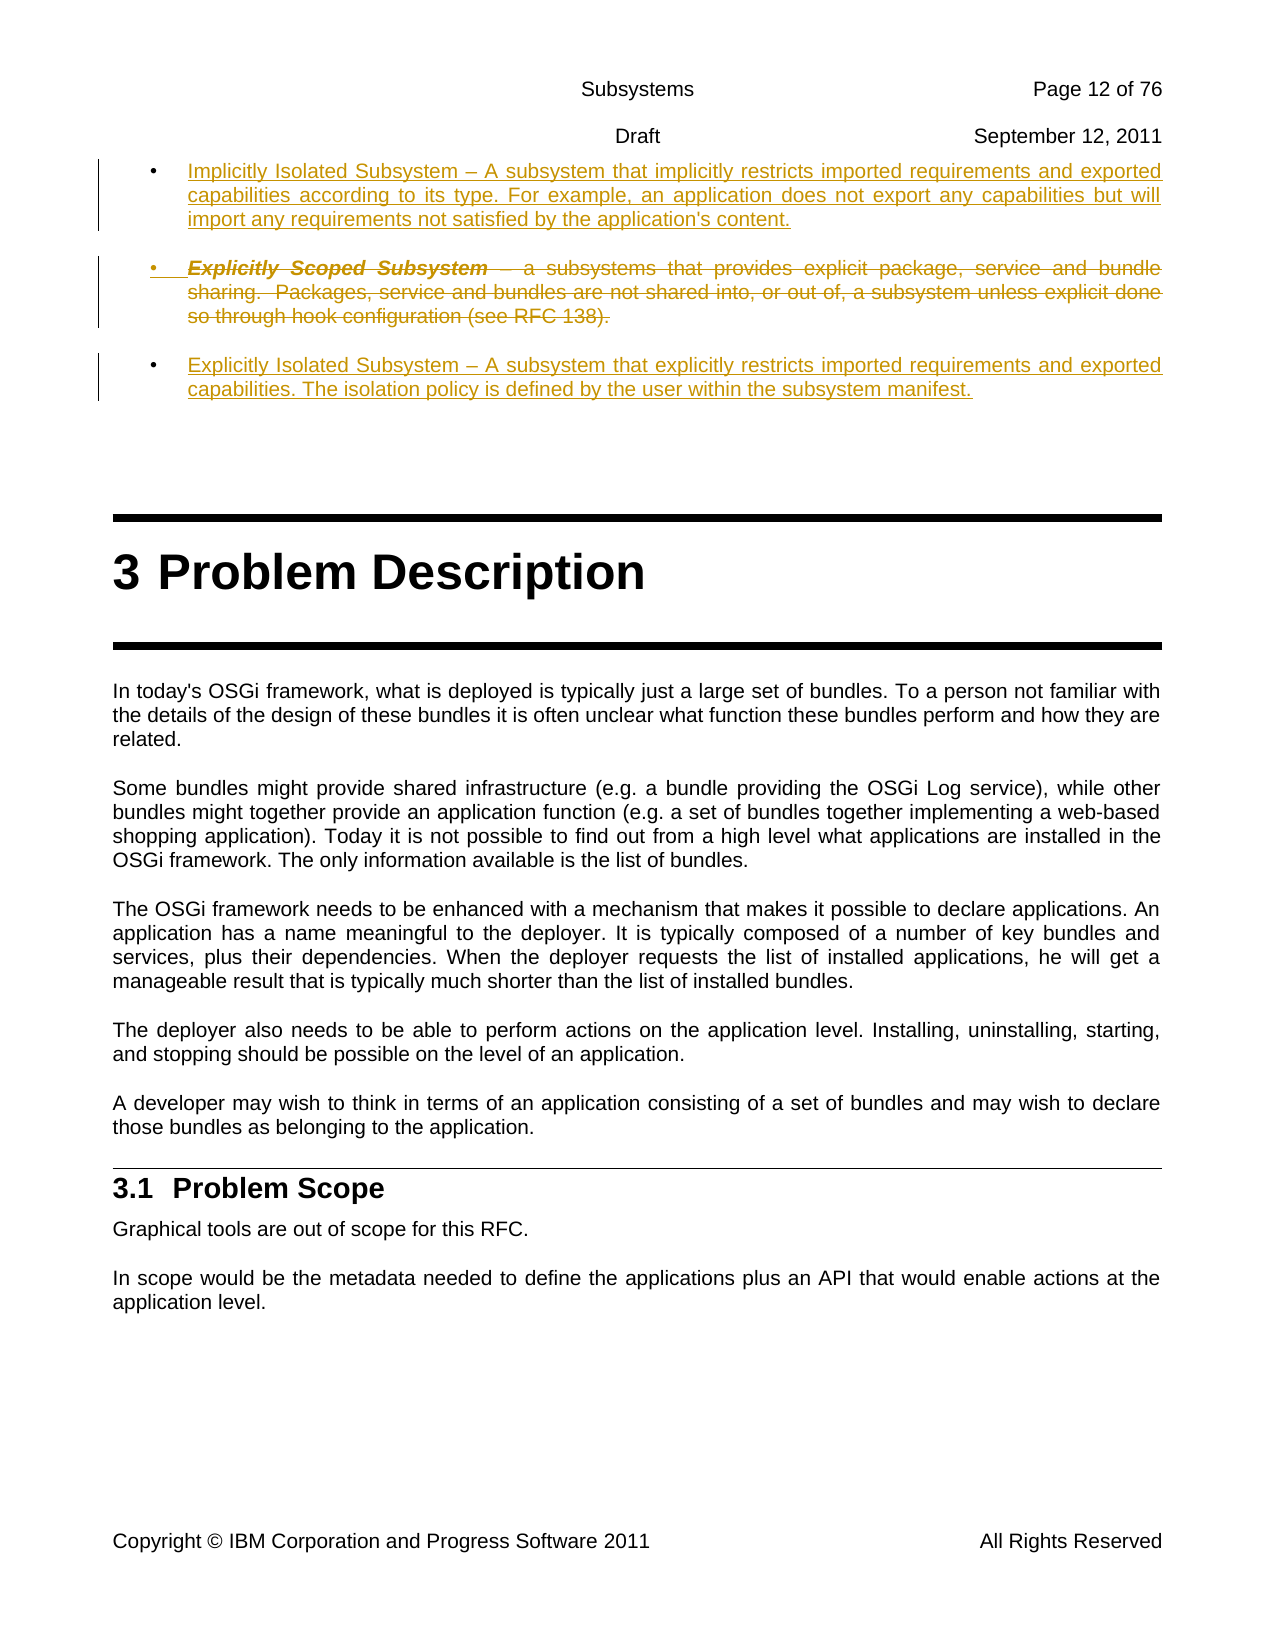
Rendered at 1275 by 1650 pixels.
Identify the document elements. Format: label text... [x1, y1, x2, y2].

list Explicitly Isolated Subsystem – A subsystem that explicitly restricts imported requirements and exported capabilities. The isolation policy is defined by the user within the subsystem manifest. [150, 353, 1162, 401]
text Some bundles might provide shared infrastructure (e.g. a bundle providing the OSGi Log service), while other bundles might together provide an application function (e.g. a set of bundles together implementing a web-based shopping application). Today it is not possible to find out from a high level what applications are installed in the OSGi framework. The only information available is the list of bundles. [112, 776, 1162, 872]
subtitle Problem Description [112, 515, 1162, 650]
text The deployer also needs to be able to perform actions on the application level. Installing, uninstalling, starting, and stopping should be possible on the level of an application. [112, 1018, 1162, 1066]
subtitle Problem Scope [112, 1169, 1162, 1204]
text In scope would be the metadata needed to define the applications plus an API that would enable actions at the application level. [112, 1266, 1162, 1314]
text Graphical tools are out of scope for this RFC. [112, 1217, 1162, 1241]
text A developer may wish to think in terms of an application consisting of a set of bundles and may wish to declare those bundles as belonging to the application. [112, 1091, 1162, 1139]
text In today's OSGi framework, what is deployed is typically just a large set of bundles. To a person not familiar with the details of the design of these bundles it is often unclear what function these bundles perform and how they are related. [112, 679, 1162, 751]
list Implicitly Isolated Subsystem – A subsystem that implicitly restricts imported requirements and exported capabilities according to its type. For example, an application does not export any capabilities but will import any requirements not satisfied by the application's content. [150, 159, 1162, 231]
text The OSGi framework needs to be enhanced with a mechanism that makes it possible to declare applications. An application has a name meaningful to the deployer. It is typically composed of a number of key bundles and services, plus their dependencies. When the deployer requests the list of installed applications, he will get a manageable result that is typically much shorter than the list of installed bundles. [112, 897, 1162, 993]
